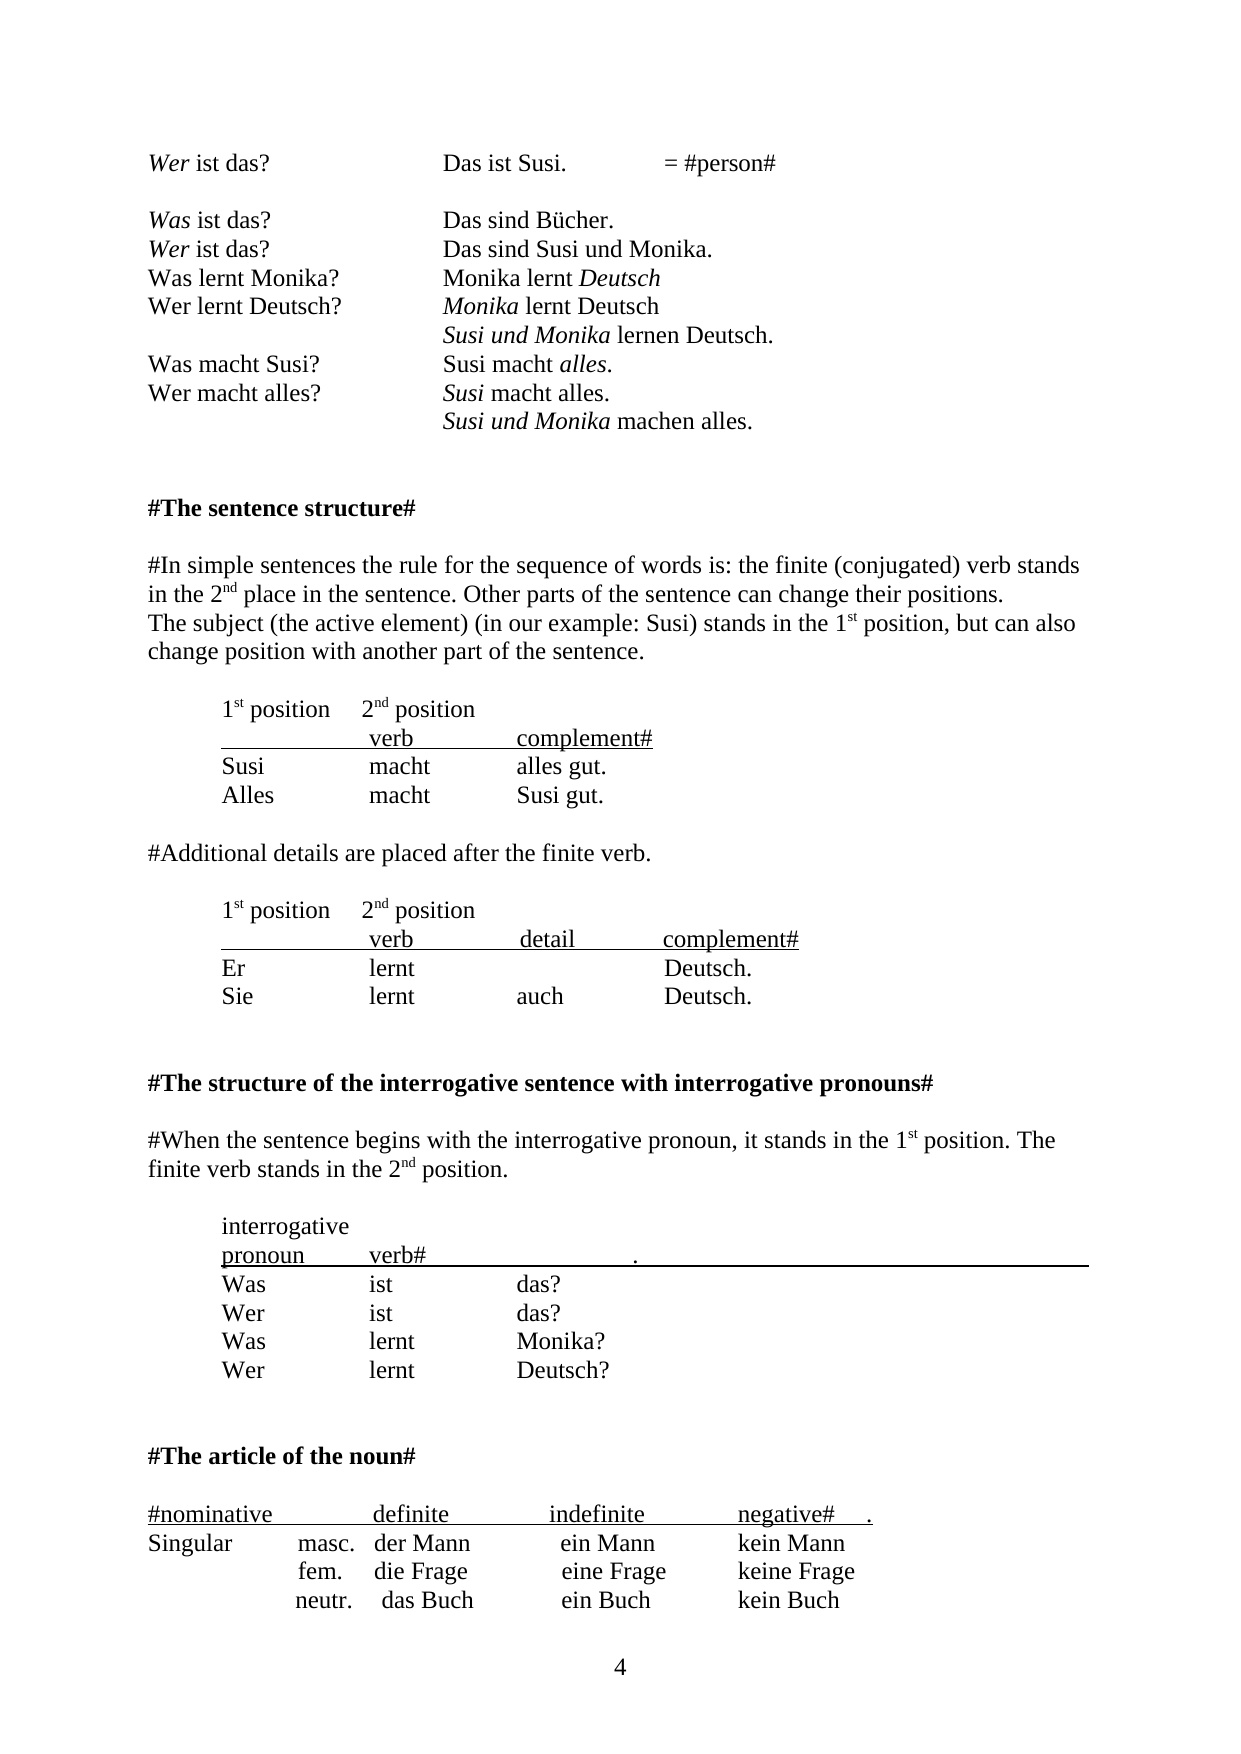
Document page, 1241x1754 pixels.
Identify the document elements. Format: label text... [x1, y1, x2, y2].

text verb complement# [221, 723, 1093, 751]
text Was ist das? Das sind Bücher. [148, 205, 1093, 234]
text #The article of the noun# [148, 1441, 1093, 1470]
text The subject (the active element) (in our example: Susi) stands in the 1st position, but can also change position with another part of the sentence. [148, 608, 1093, 665]
text Wer lernt Deutsch? [148, 1355, 1093, 1384]
text Wer macht alles? Susi macht alles. [148, 378, 1093, 406]
text neutr. das Buch ein Buch kein Buch [148, 1585, 1093, 1614]
text Wer lernt Deutsch? Monika lernt Deutsch [148, 291, 1093, 320]
text Wer ist das? Das sind Susi und Monika. [148, 234, 1093, 263]
text #Additional details are placed after the finite verb. [148, 838, 1093, 866]
text Susi und Monika lernen Deutsch. [148, 320, 1093, 349]
text #The structure of the interrogative sentence with interrogative pronouns# [148, 1068, 1093, 1096]
text Wer ist das? Das ist Susi. = #person# [148, 148, 1093, 176]
text Er lernt Deutsch. [148, 953, 1093, 981]
text Sie lernt auch Deutsch. [148, 981, 1093, 1010]
text Was lernt Monika? [148, 1326, 1093, 1355]
text 1st position 2nd position [148, 895, 1093, 924]
text #When the sentence begins with the interrogative pronoun, it stands in the 1st position. The finite verb stands in the 2nd position. [148, 1125, 1093, 1183]
text Wer ist das? [148, 1298, 1093, 1326]
text fem. die Frage eine Frage keine Frage [148, 1556, 1093, 1585]
text #The sentence structure# [148, 493, 1093, 521]
text Alles macht Susi gut. [148, 780, 1093, 809]
text 1st position 2nd position [148, 694, 1093, 723]
text Was ist das? [148, 1269, 1093, 1298]
text Susi macht alles gut. [148, 751, 1093, 780]
text verb detail complement# [148, 924, 1093, 953]
text #nominative definite indefinite negative# . [148, 1499, 1093, 1528]
text interrogative [148, 1211, 1093, 1240]
text pronoun verb# . [148, 1240, 1093, 1269]
text #In simple sentences the rule for the sequence of words is: the finite (conjugated) verb stands in the 2nd place in the sentence. Other parts of the sentence can change their positions. [148, 550, 1093, 608]
text Was lernt Monika? Monika lernt Deutsch [148, 263, 1093, 291]
text Singular masc. der Mann ein Mann kein Mann [148, 1528, 1093, 1556]
text Was macht Susi? Susi macht alles. [148, 349, 1093, 378]
text Susi und Monika machen alles. [148, 406, 1093, 435]
